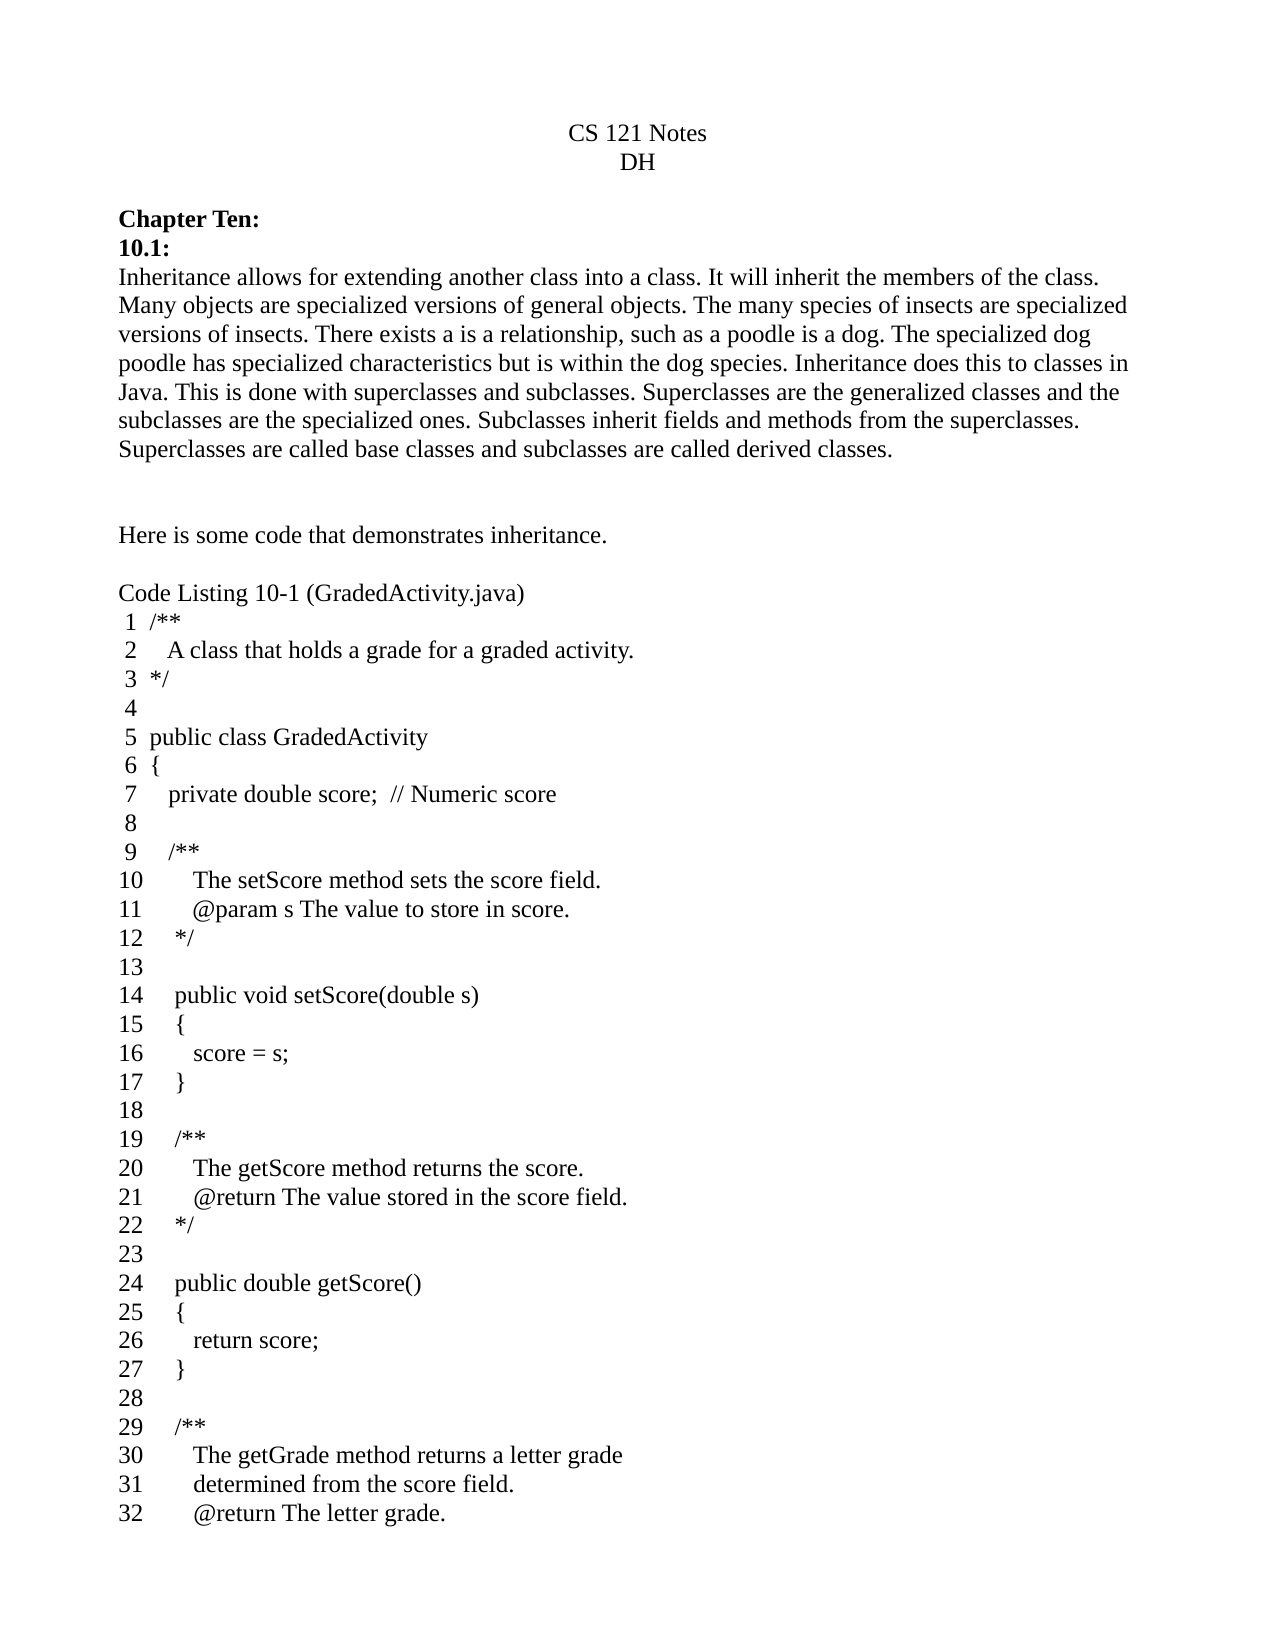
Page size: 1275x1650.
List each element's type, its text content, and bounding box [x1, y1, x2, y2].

text 24 public double getScore() [118, 1268, 1157, 1297]
text 10.1: [118, 233, 1157, 262]
text 25 { [118, 1297, 1157, 1326]
text 9 /** [118, 837, 1157, 866]
text 29 /** [118, 1412, 1157, 1441]
text 26 return score; [118, 1326, 1157, 1354]
text 18 [118, 1096, 1157, 1124]
text 32 @return The letter grade. [118, 1498, 1157, 1527]
text 4 [118, 693, 1157, 722]
text CS 121 Notes [118, 118, 1157, 147]
text 17 } [118, 1067, 1157, 1096]
text 16 score = s; [118, 1038, 1157, 1067]
text 6 { [118, 751, 1157, 779]
text 11 @param s The value to store in score. [118, 894, 1157, 923]
text 20 The getScore method returns the score. [118, 1153, 1157, 1182]
text 28 [118, 1383, 1157, 1412]
text 30 The getGrade method returns a letter grade [118, 1441, 1157, 1469]
text 12 */ [118, 923, 1157, 952]
text 1 /** [118, 607, 1157, 636]
text 27 } [118, 1354, 1157, 1383]
text 10 The setScore method sets the score field. [118, 866, 1157, 894]
text 7 private double score; // Numeric score [118, 779, 1157, 808]
text 3 */ [118, 664, 1157, 693]
text Inheritance allows for extending another class into a class. It will inherit the members of the class. Many objects are specialized versions of general objects. The many species of insects are specialized versions of insects. There exists a is a relationship, such as a poodle is a dog. The specialized dog poodle has specialized characteristics but is within the dog species. Inheritance does this to classes in Java. This is done with superclasses and subclasses. Superclasses are the generalized classes and the subclasses are the specialized ones. Subclasses inherit fields and methods from the superclasses. Superclasses are called base classes and subclasses are called derived classes. [118, 262, 1157, 463]
text 14 public void setScore(double s) [118, 981, 1157, 1009]
text DH [118, 147, 1157, 176]
text 21 @return The value stored in the score field. [118, 1182, 1157, 1211]
text 5 public class GradedActivity [118, 722, 1157, 751]
text 19 /** [118, 1124, 1157, 1153]
text 31 determined from the score field. [118, 1469, 1157, 1498]
text Here is some code that demonstrates inheritance. [118, 521, 1157, 549]
text 15 { [118, 1009, 1157, 1038]
text 8 [118, 808, 1157, 837]
text 13 [118, 952, 1157, 981]
text Code Listing 10-1 (GradedActivity.java) [118, 578, 1157, 607]
text 2 A class that holds a grade for a graded activity. [118, 636, 1157, 664]
text 22 */ [118, 1211, 1157, 1239]
text Chapter Ten: [118, 204, 1157, 233]
text 23 [118, 1239, 1157, 1268]
